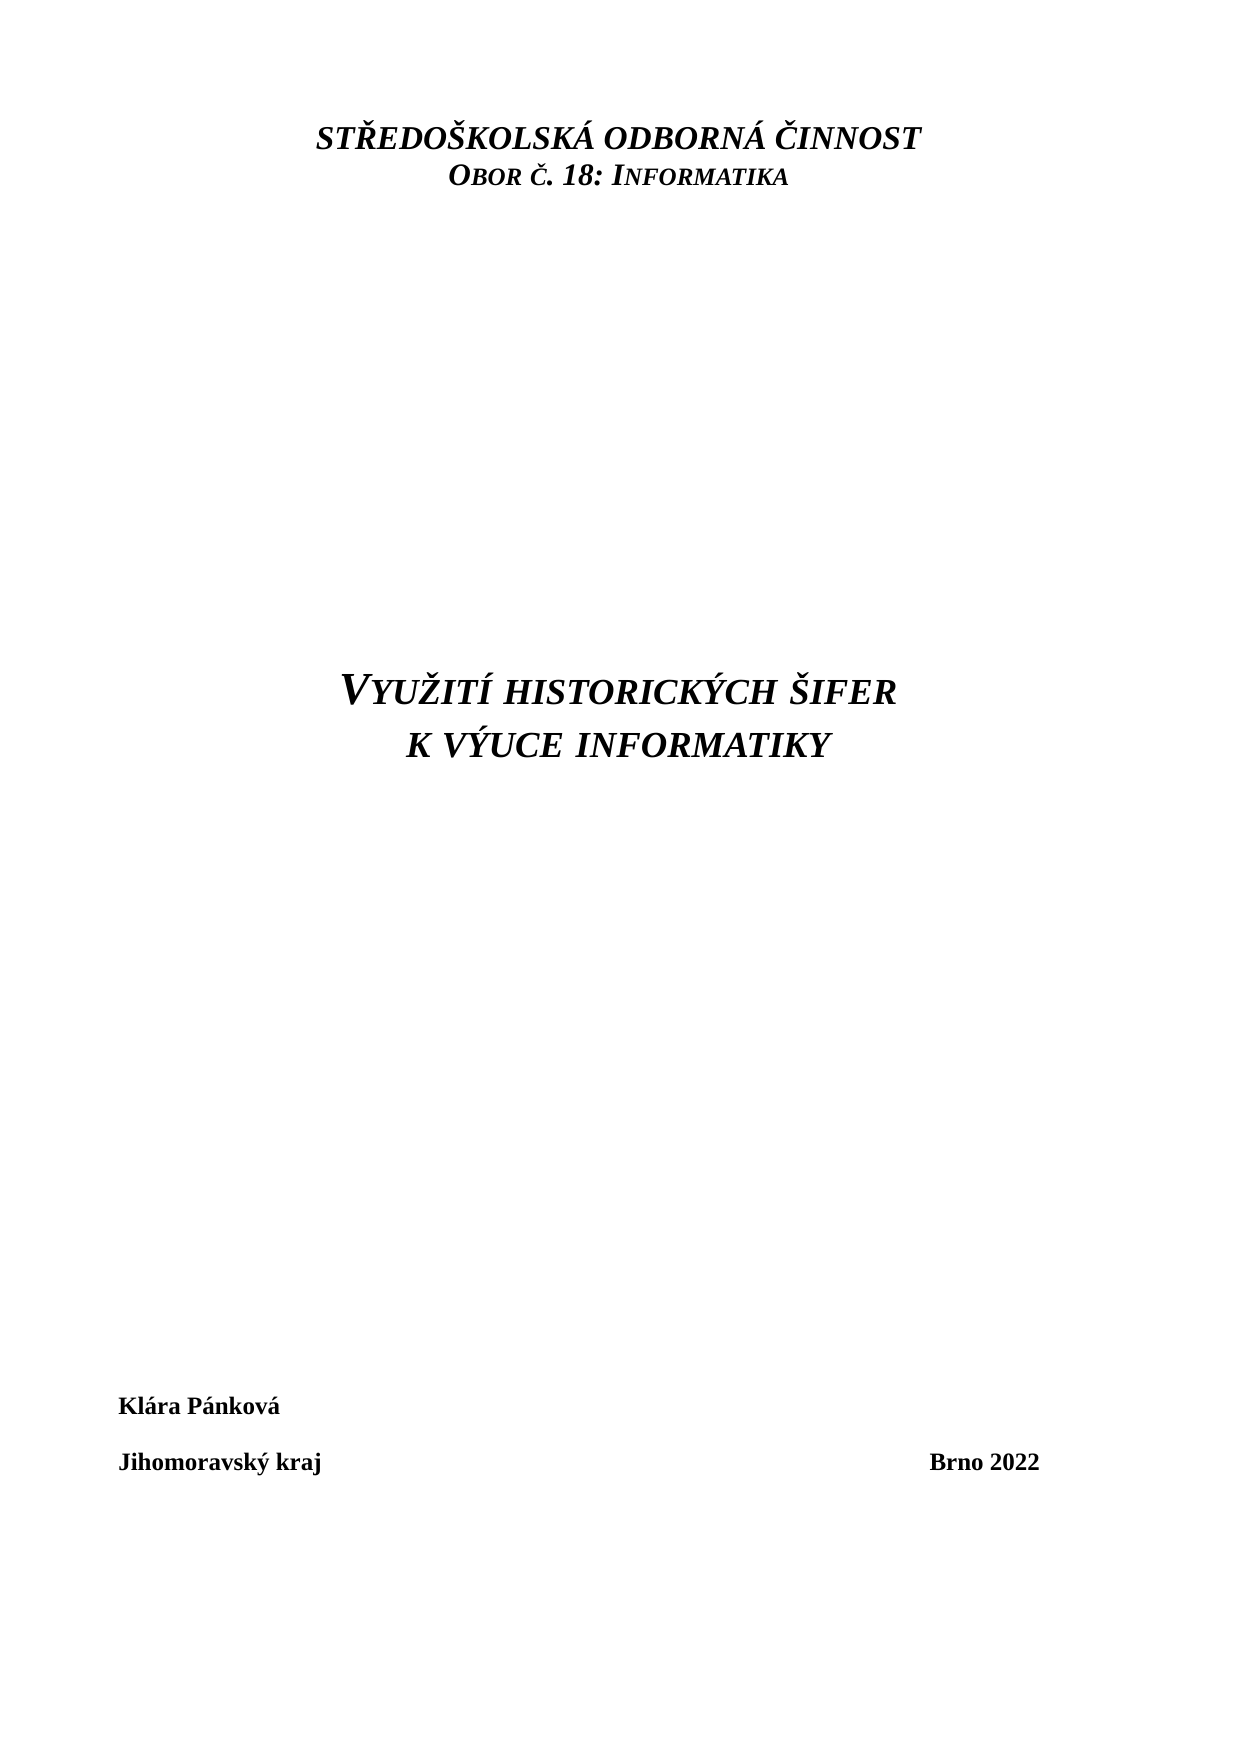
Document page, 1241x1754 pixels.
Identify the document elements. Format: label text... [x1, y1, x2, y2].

text Klára Pánková [118, 1391, 1122, 1419]
text Obor č. 18: Informatika [118, 156, 1122, 192]
text Jihomoravský kraj Brno 2022 [118, 1447, 1122, 1476]
text Využití historických šifer [118, 662, 1122, 715]
text k výuce informatiky [118, 715, 1122, 767]
text STŘEDOŠKOLSKÁ ODBORNÁ ČINNOST [118, 118, 1122, 156]
